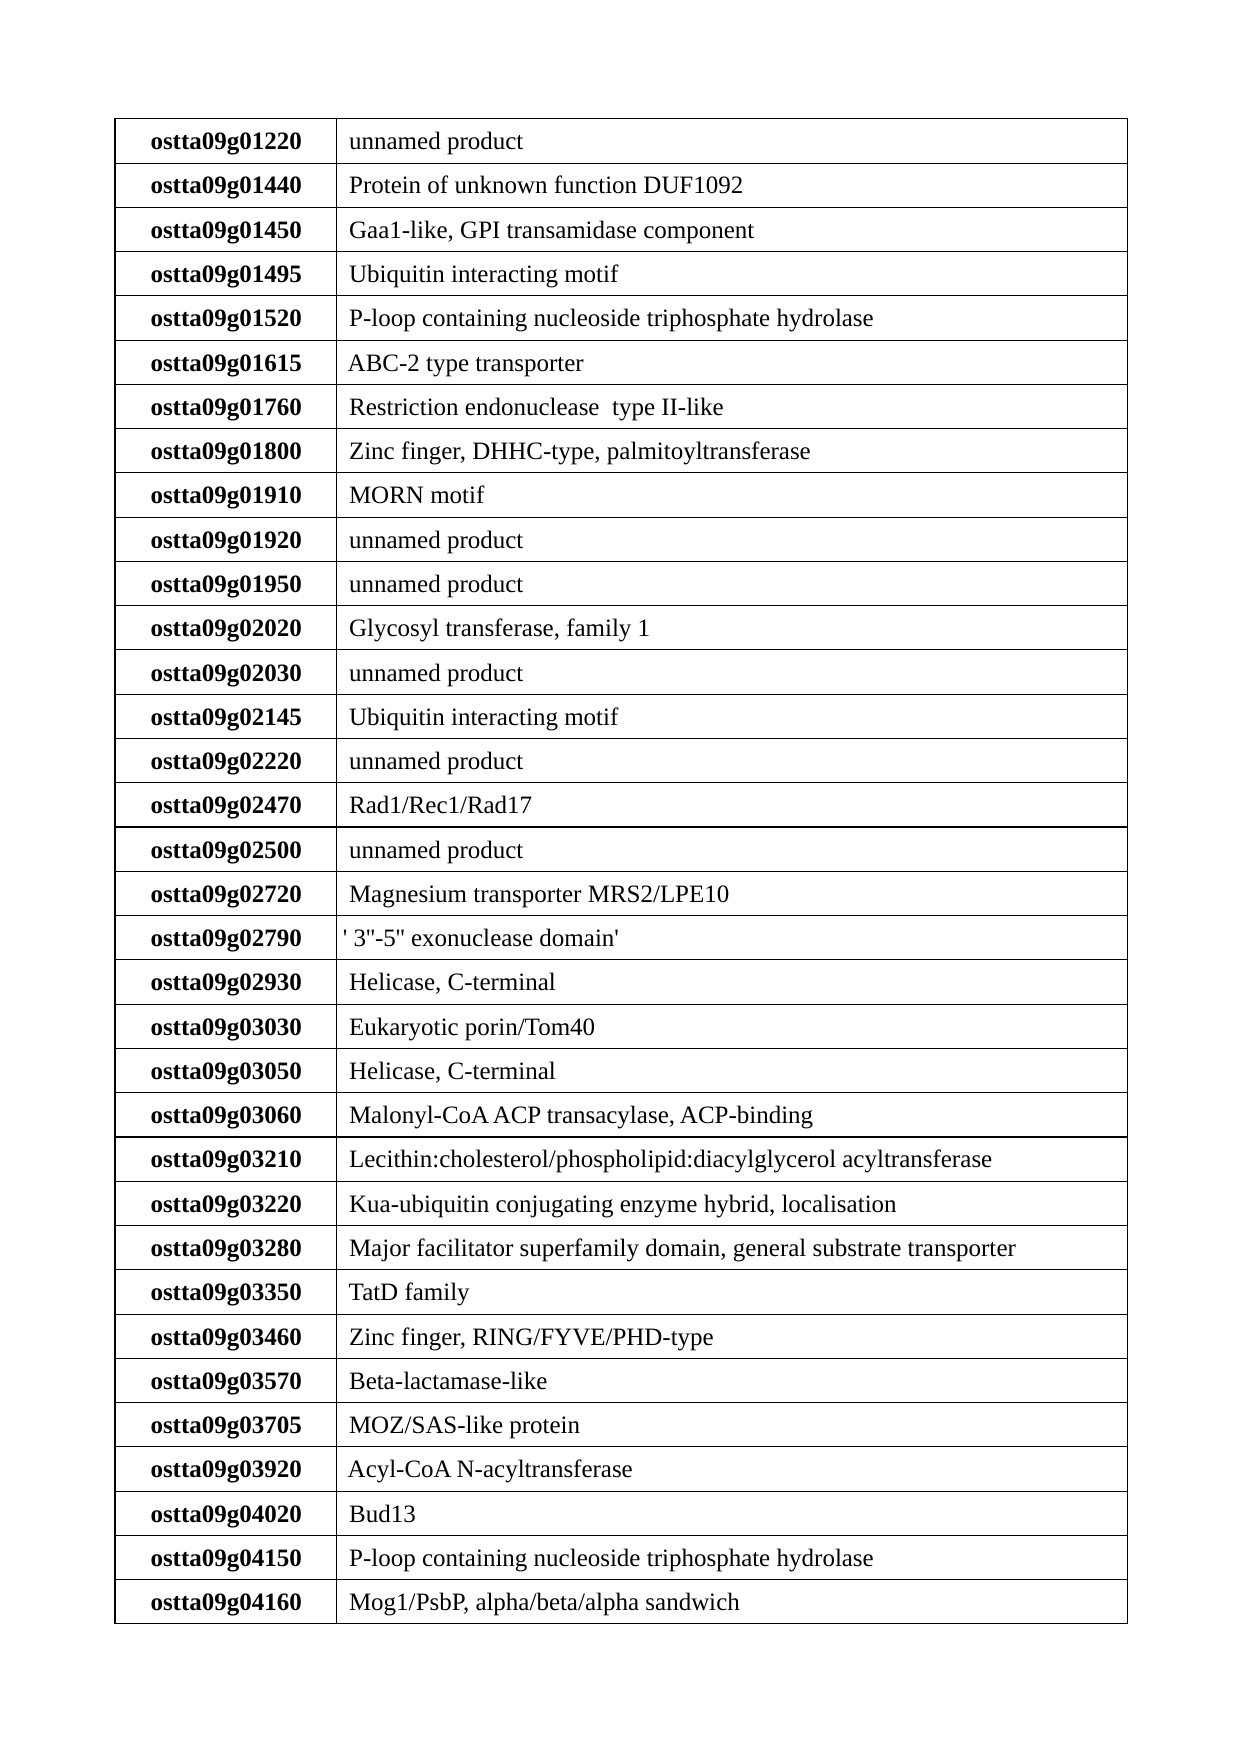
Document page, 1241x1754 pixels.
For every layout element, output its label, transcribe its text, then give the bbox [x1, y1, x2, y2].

table_cell ostta09g03220 [116, 1182, 336, 1225]
table_cell Malonyl-CoA ACP transacylase, ACP-binding [337, 1093, 1127, 1136]
table_cell ostta09g01800 [116, 429, 336, 472]
table_cell ostta09g02930 [116, 960, 336, 1003]
table_cell Beta-lactamase-like [337, 1359, 1127, 1402]
table_cell ostta09g02470 [116, 783, 336, 826]
table_cell Zinc finger, DHHC-type, palmitoyltransferase [337, 429, 1127, 472]
table_cell Ubiquitin interacting motif [337, 695, 1127, 738]
table_cell ostta09g01495 [116, 252, 336, 295]
table_cell Rad1/Rec1/Rad17 [337, 783, 1127, 826]
table_cell MOZ/SAS-like protein [337, 1403, 1127, 1446]
table_cell ostta09g01920 [116, 518, 336, 561]
table_cell unnamed product [337, 518, 1127, 561]
table_cell [1128, 1181, 1240, 1225]
table_cell Magnesium transporter MRS2/LPE10 [337, 872, 1127, 915]
table_cell ostta09g03030 [116, 1005, 336, 1048]
table_cell ostta09g03460 [116, 1315, 336, 1358]
table_cell ostta09g01220 [116, 119, 336, 162]
table_cell [1128, 1136, 1240, 1181]
table_cell [1128, 782, 1240, 826]
table_cell ostta09g03050 [116, 1049, 336, 1092]
table_cell Mog1/PsbP, alpha/beta/alpha sandwich [337, 1580, 1127, 1623]
table_cell ostta09g04160 [116, 1580, 336, 1623]
table_cell ostta09g02720 [116, 872, 336, 915]
table_cell [1128, 1358, 1240, 1402]
table_cell Gaa1-like, GPI transamidase component [337, 208, 1127, 251]
table_cell ostta09g03350 [116, 1270, 336, 1313]
table_cell Restriction endonuclease type II-like [337, 385, 1127, 428]
table_cell ABC-2 type transporter [337, 341, 1127, 384]
table_cell TatD family [337, 1270, 1127, 1313]
table_cell ostta09g02020 [116, 606, 336, 649]
table_cell ostta09g01615 [116, 341, 336, 384]
table_cell [1128, 1269, 1240, 1313]
table_cell ' 3''-5'' exonuclease domain' [337, 916, 1127, 959]
table_cell ostta09g02790 [116, 916, 336, 959]
table_cell Zinc finger, RING/FYVE/PHD-type [337, 1315, 1127, 1358]
table_cell [1128, 1491, 1240, 1535]
table_cell [1128, 295, 1240, 339]
table_cell [1128, 605, 1240, 649]
table_cell ostta09g02220 [116, 739, 336, 782]
table_cell ostta09g01910 [116, 473, 336, 517]
table_cell [1128, 959, 1240, 1003]
table_cell unnamed product [337, 119, 1127, 162]
table_cell Ubiquitin interacting motif [337, 252, 1127, 295]
table_cell [1128, 694, 1240, 738]
table_cell ostta09g03280 [116, 1226, 336, 1269]
table_cell [1128, 1314, 1240, 1358]
table_cell [1128, 871, 1240, 915]
table_cell unnamed product [337, 739, 1127, 782]
table_cell ostta09g03210 [116, 1138, 336, 1181]
table_cell [1128, 340, 1240, 384]
table_cell ostta09g01760 [116, 385, 336, 428]
table_cell [1128, 738, 1240, 782]
table_cell [1128, 1446, 1240, 1491]
table_cell [1128, 915, 1240, 959]
table_cell [1128, 384, 1240, 428]
table_cell ostta09g01440 [116, 164, 336, 207]
table_cell [1128, 1048, 1240, 1092]
table_cell Helicase, C-terminal [337, 960, 1127, 1003]
table_cell [1128, 826, 1240, 871]
table_cell [1128, 472, 1240, 517]
table_cell ostta09g01950 [116, 562, 336, 605]
table_cell Major facilitator superfamily domain, general substrate transporter [337, 1226, 1127, 1269]
table_cell Glycosyl transferase, family 1 [337, 606, 1127, 649]
table_cell P-loop containing nucleoside triphosphate hydrolase [337, 1536, 1127, 1579]
table_cell MORN motif [337, 473, 1127, 517]
table_cell [1128, 649, 1240, 694]
table_cell [1128, 118, 1240, 162]
table_cell unnamed product [337, 828, 1127, 871]
table_cell [1128, 1579, 1240, 1623]
table_cell [1128, 207, 1240, 251]
table_cell Bud13 [337, 1492, 1127, 1535]
table_cell [1128, 251, 1240, 295]
table_cell [1128, 1004, 1240, 1048]
table_cell [1128, 561, 1240, 605]
table_cell unnamed product [337, 562, 1127, 605]
table_cell ostta09g02145 [116, 695, 336, 738]
table_cell ostta09g01520 [116, 296, 336, 339]
table_cell [1128, 517, 1240, 561]
table_cell ostta09g01450 [116, 208, 336, 251]
table_cell ostta09g04020 [116, 1492, 336, 1535]
table_cell Eukaryotic porin/Tom40 [337, 1005, 1127, 1048]
table_cell [1128, 1535, 1240, 1579]
table_cell ostta09g03920 [116, 1447, 336, 1491]
table_cell [1128, 1225, 1240, 1269]
table_cell [1128, 163, 1240, 207]
table_cell ostta09g03570 [116, 1359, 336, 1402]
table_cell unnamed product [337, 650, 1127, 694]
table_cell Lecithin:cholesterol/phospholipid:diacylglycerol acyltransferase [337, 1138, 1127, 1181]
table_cell ostta09g04150 [116, 1536, 336, 1579]
table_cell P-loop containing nucleoside triphosphate hydrolase [337, 296, 1127, 339]
table_cell Acyl-CoA N-acyltransferase [337, 1447, 1127, 1491]
table_cell Helicase, C-terminal [337, 1049, 1127, 1092]
table_cell ostta09g03705 [116, 1403, 336, 1446]
table_cell [1128, 1402, 1240, 1446]
table_cell ostta09g02500 [116, 828, 336, 871]
table_cell ostta09g02030 [116, 650, 336, 694]
table_cell [1128, 1092, 1240, 1136]
table_cell ostta09g03060 [116, 1093, 336, 1136]
table_cell Kua-ubiquitin conjugating enzyme hybrid, localisation [337, 1182, 1127, 1225]
table_cell Protein of unknown function DUF1092 [337, 164, 1127, 207]
table_cell [1128, 428, 1240, 472]
